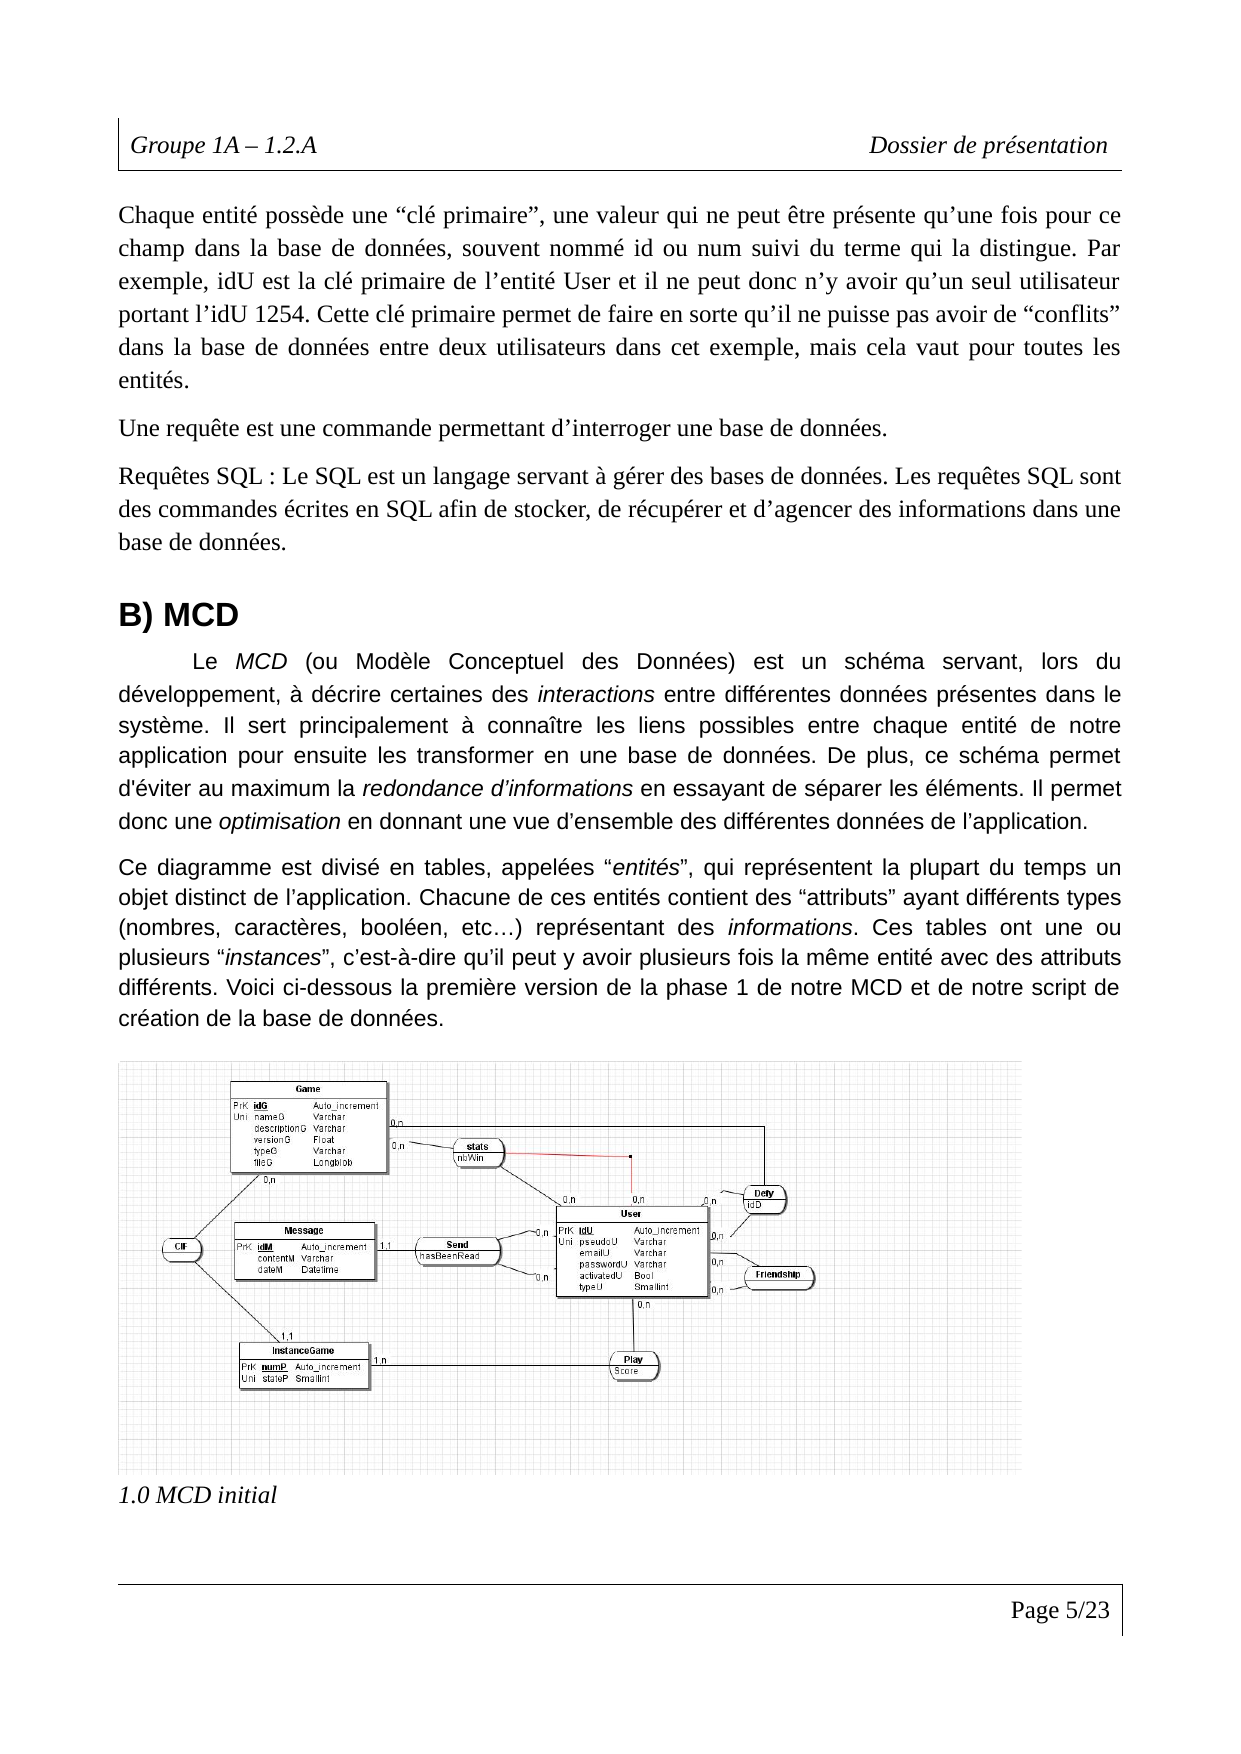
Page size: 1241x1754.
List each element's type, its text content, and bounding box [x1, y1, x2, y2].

picture [118, 1061, 1022, 1475]
text Le MCD (ou Modèle Conceptuel des Données) est un schéma servant, lors du développement, à décrire certaines des interactions entre différentes données présentes dans le système. Il sert principalement à connaître les liens possibles entre chaque entité de notre application pour ensuite les transformer en une base de données. De plus, ce schéma permet d'éviter au maximum la redondance d’informations en essayant de séparer les éléments. Il permet donc une optimisation en donnant une vue d’ensemble des différentes données de l’application. [118, 646, 1122, 834]
text 1.0 MCD initial [118, 1475, 1022, 1508]
text Ce diagramme est divisé en tables, appelées “entités”, qui représentent la plupart du temps un objet distinct de l’application. Chacune de ces entités contient des “attributs” ayant différents types (nombres, caractères, booléen, etc…) représentant des informations. Ces tables ont une ou plusieurs “instances”, c’est-à-dire qu’il peut y avoir plusieurs fois la même entité avec des attributs différents. Voici ci-dessous la première version de la phase 1 de notre MCD et de notre script de création de la base de données. [118, 853, 1122, 1031]
text Requêtes SQL : Le SQL est un langage servant à gérer des bases de données. Les requêtes SQL sont des commandes écrites en SQL afin de stocker, de récupérer et d’agencer des informations dans une base de données. [118, 461, 1122, 556]
text Une requête est une commande permettant d’interroger une base de données. [118, 413, 1122, 442]
text Chaque entité possède une “clé primaire”, une valeur qui ne peut être présente qu’une fois pour ce champ dans la base de données, souvent nommé id ou num suivi du terme qui la distingue. Par exemple, idU est la clé primaire de l’entité User et il ne peut donc n’y avoir qu’un seul utilisateur portant l’idU 1254. Cette clé primaire permet de faire en sorte qu’il ne puisse pas avoir de “conflits” dans la base de données entre deux utilisateurs dans cet exemple, mais cela vaut pour toutes les entités. [118, 200, 1122, 394]
subtitle MCD [118, 595, 1122, 634]
